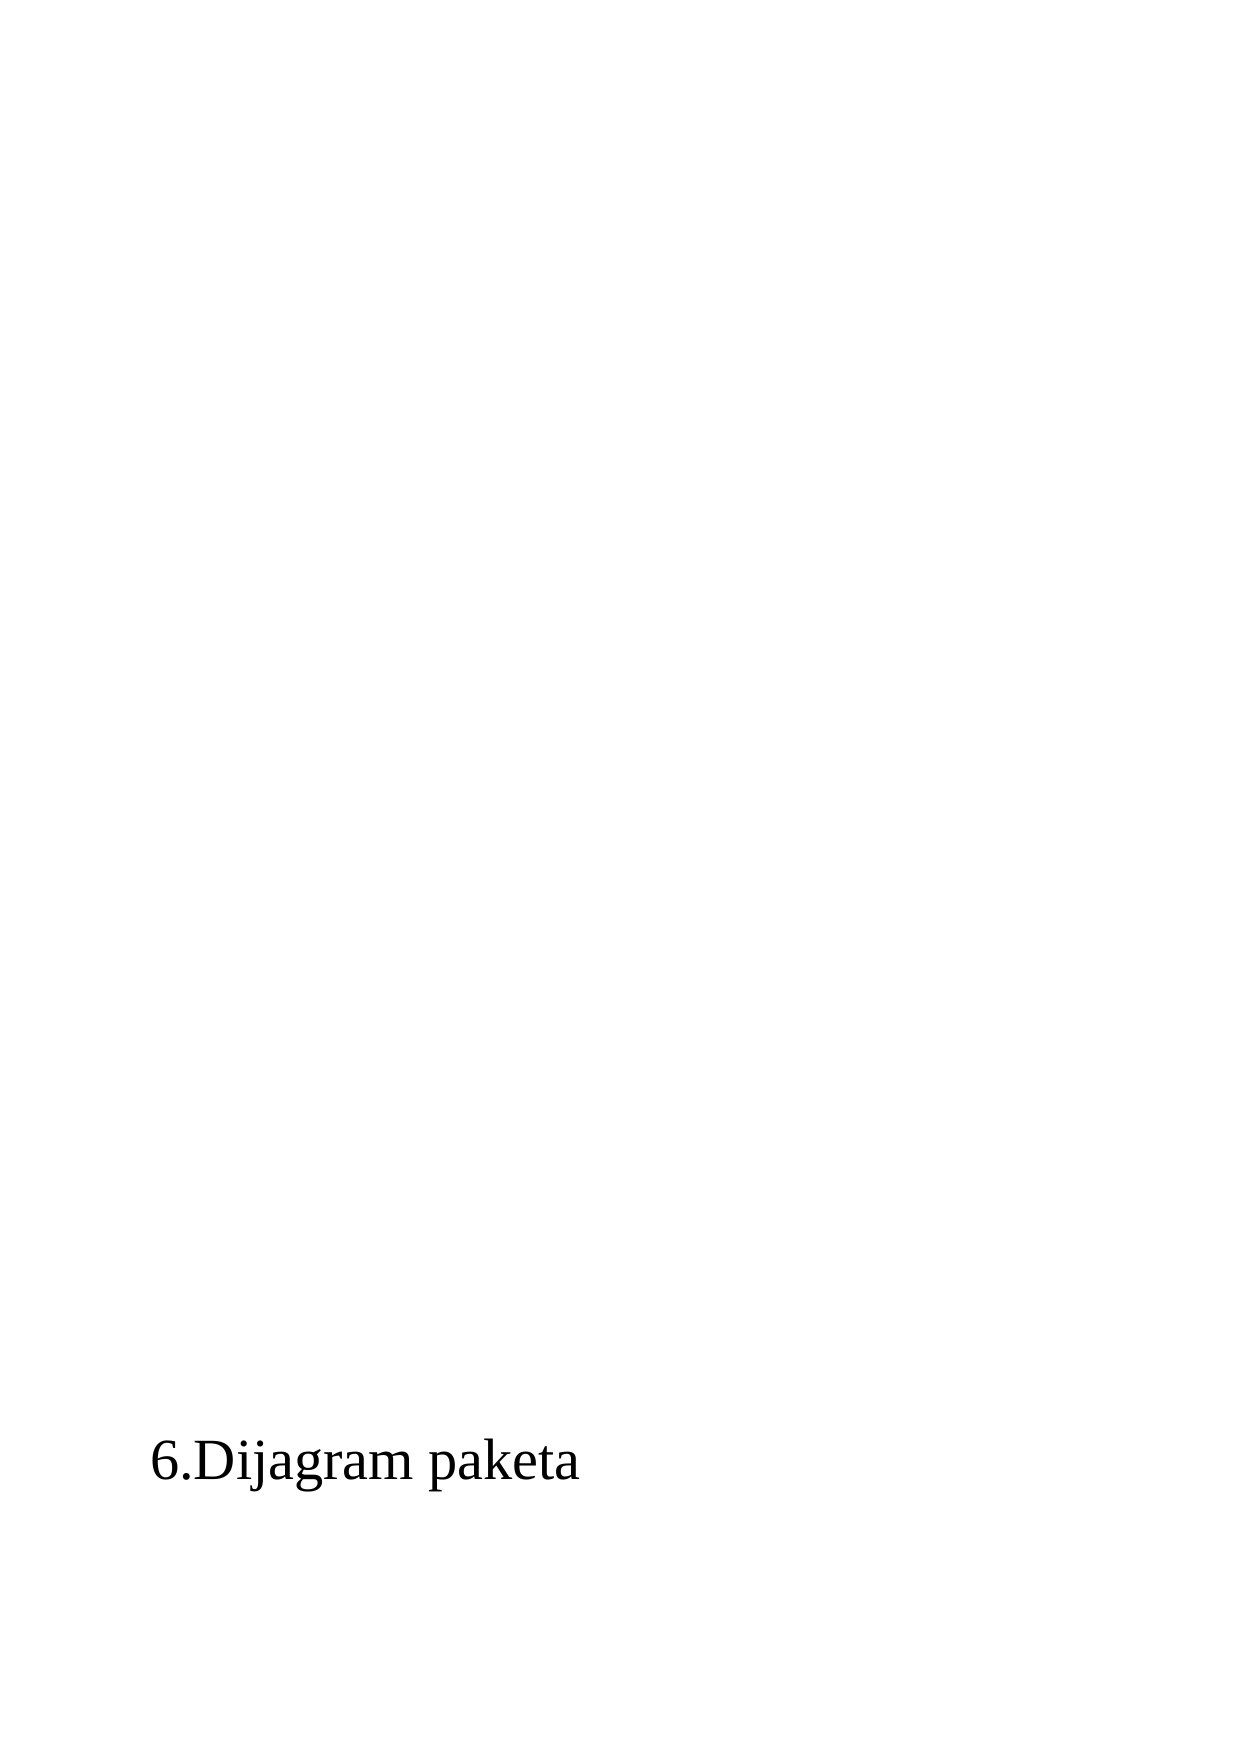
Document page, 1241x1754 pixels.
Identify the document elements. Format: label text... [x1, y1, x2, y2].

text 6.Dijagram paketa [150, 1424, 1090, 1492]
